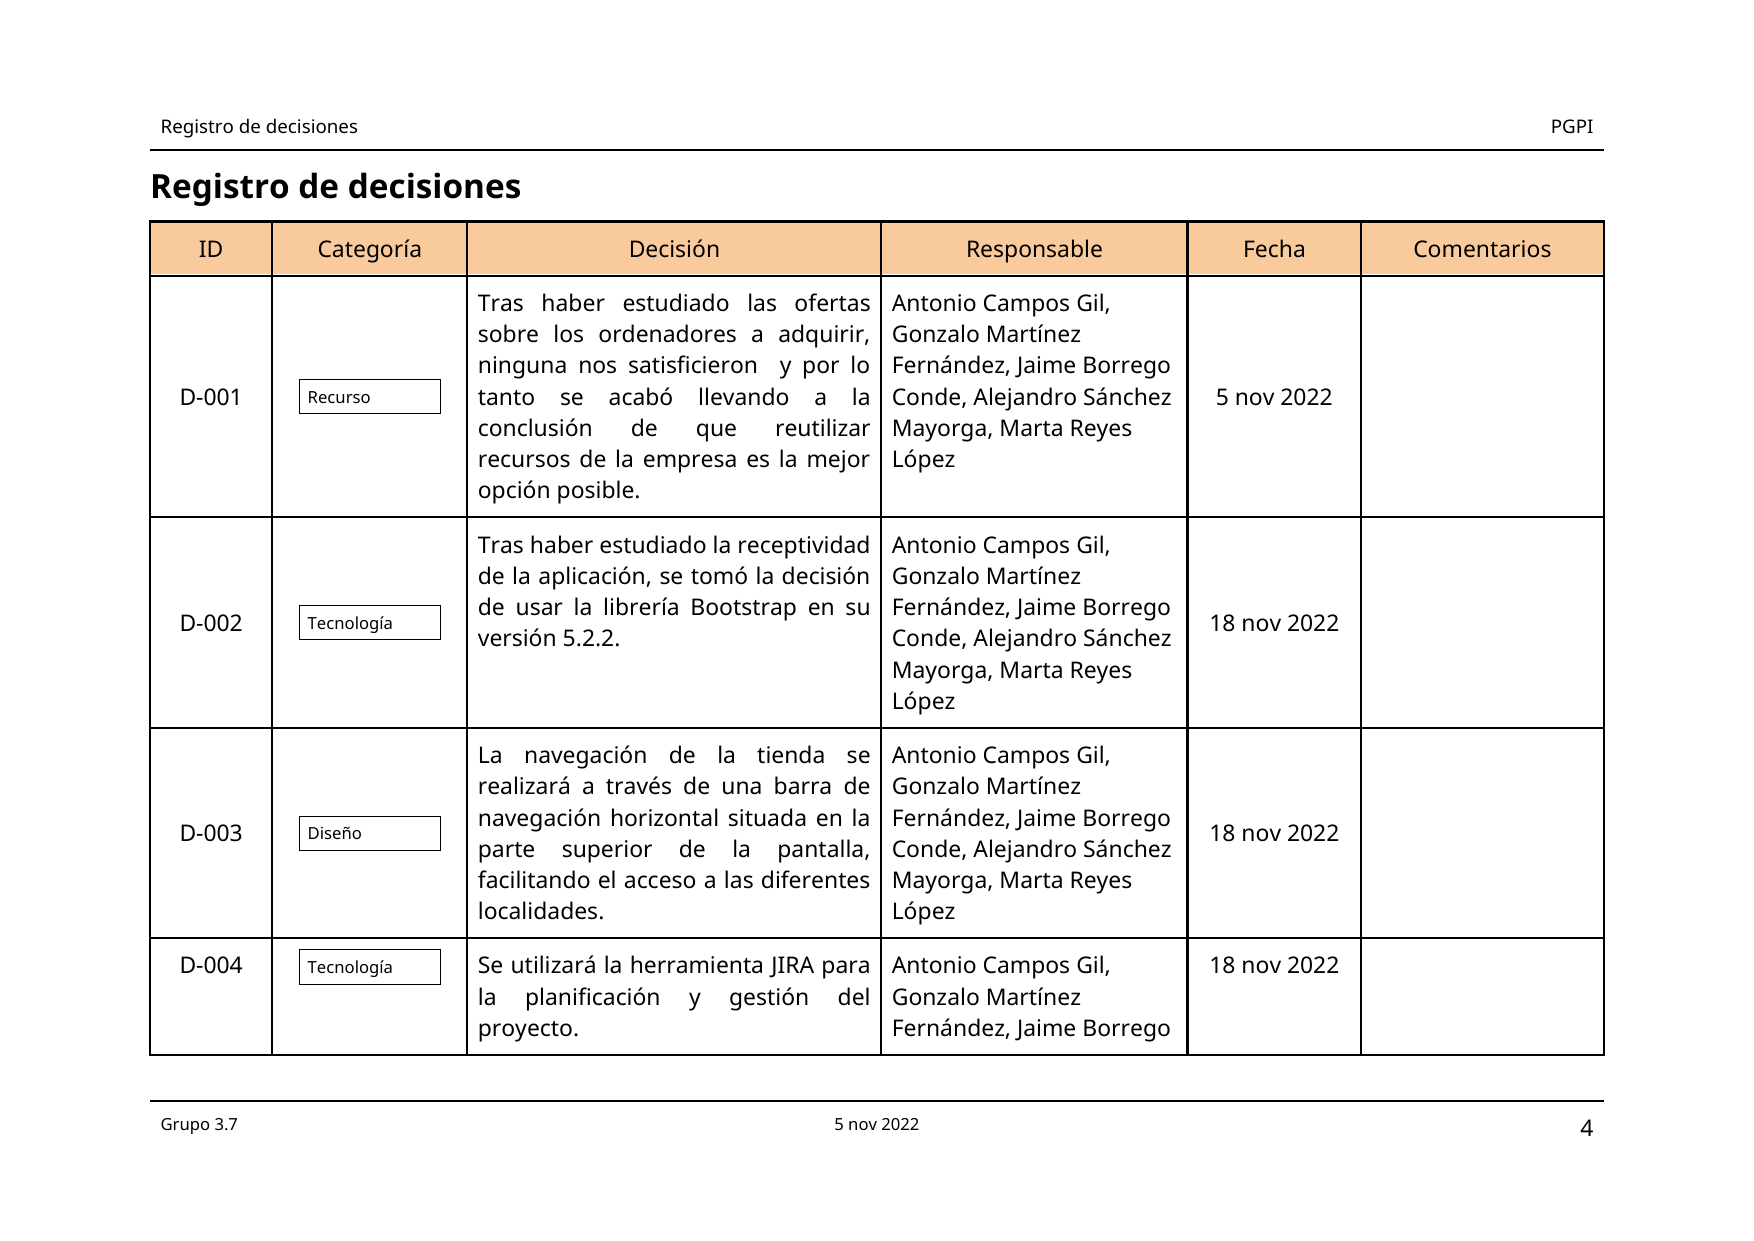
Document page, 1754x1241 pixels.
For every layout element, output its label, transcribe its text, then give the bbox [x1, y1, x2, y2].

table_header Comentarios [1362, 223, 1603, 274]
table_cell Antonio Campos Gil, Gonzalo Martínez Fernández, Jaime Borrego [882, 939, 1186, 1054]
table_cell Tras haber estudiado las ofertas sobre los ordenadores a adquirir, ninguna nos satisficieron y por lo tanto se acabó llevando a la conclusión de que reutilizar recursos de la empresa es la mejor opción posible. [468, 277, 880, 516]
table_cell D-002 [151, 518, 271, 727]
table_cell 18 nov 2022 [1189, 729, 1360, 937]
table_cell [1362, 277, 1603, 516]
table_cell [1362, 518, 1603, 727]
table_cell [273, 518, 466, 727]
table_header Decisión [468, 223, 880, 274]
table_cell [273, 729, 466, 937]
table_cell La navegación de la tienda se realizará a través de una barra de navegación horizontal situada en la parte superior de la pantalla, facilitando el acceso a las diferentes localidades. [468, 729, 880, 937]
table_cell 18 nov 2022 [1189, 518, 1360, 727]
table_cell [273, 277, 466, 516]
table_cell Antonio Campos Gil, Gonzalo Martínez Fernández, Jaime Borrego Conde, Alejandro Sánchez Mayorga, Marta Reyes López [882, 729, 1186, 937]
table_header Categoría [273, 223, 466, 274]
table_cell [273, 939, 466, 1054]
table_header Fecha [1189, 223, 1360, 274]
table_header Responsable [882, 223, 1186, 274]
table_cell [1362, 729, 1603, 937]
table_header ID [151, 223, 271, 274]
table_cell Antonio Campos Gil, Gonzalo Martínez Fernández, Jaime Borrego Conde, Alejandro Sánchez Mayorga, Marta Reyes López [882, 277, 1186, 516]
subtitle Registro de decisiones [150, 162, 1604, 208]
table_cell Tras haber estudiado la receptividad de la aplicación, se tomó la decisión de usar la librería Bootstrap en su versión 5.2.2. [468, 518, 880, 727]
table_cell [1362, 939, 1603, 1054]
table_cell D-003 [151, 729, 271, 937]
table_cell D-001 [151, 277, 271, 516]
table_cell Se utilizará la herramienta JIRA para la planificación y gestión del proyecto. [468, 939, 880, 1054]
table_cell D-004 [151, 939, 271, 1054]
table_cell 5 nov 2022 [1189, 277, 1360, 516]
table_cell Antonio Campos Gil, Gonzalo Martínez Fernández, Jaime Borrego Conde, Alejandro Sánchez Mayorga, Marta Reyes López [882, 518, 1186, 727]
table_cell 18 nov 2022 [1189, 939, 1360, 1054]
